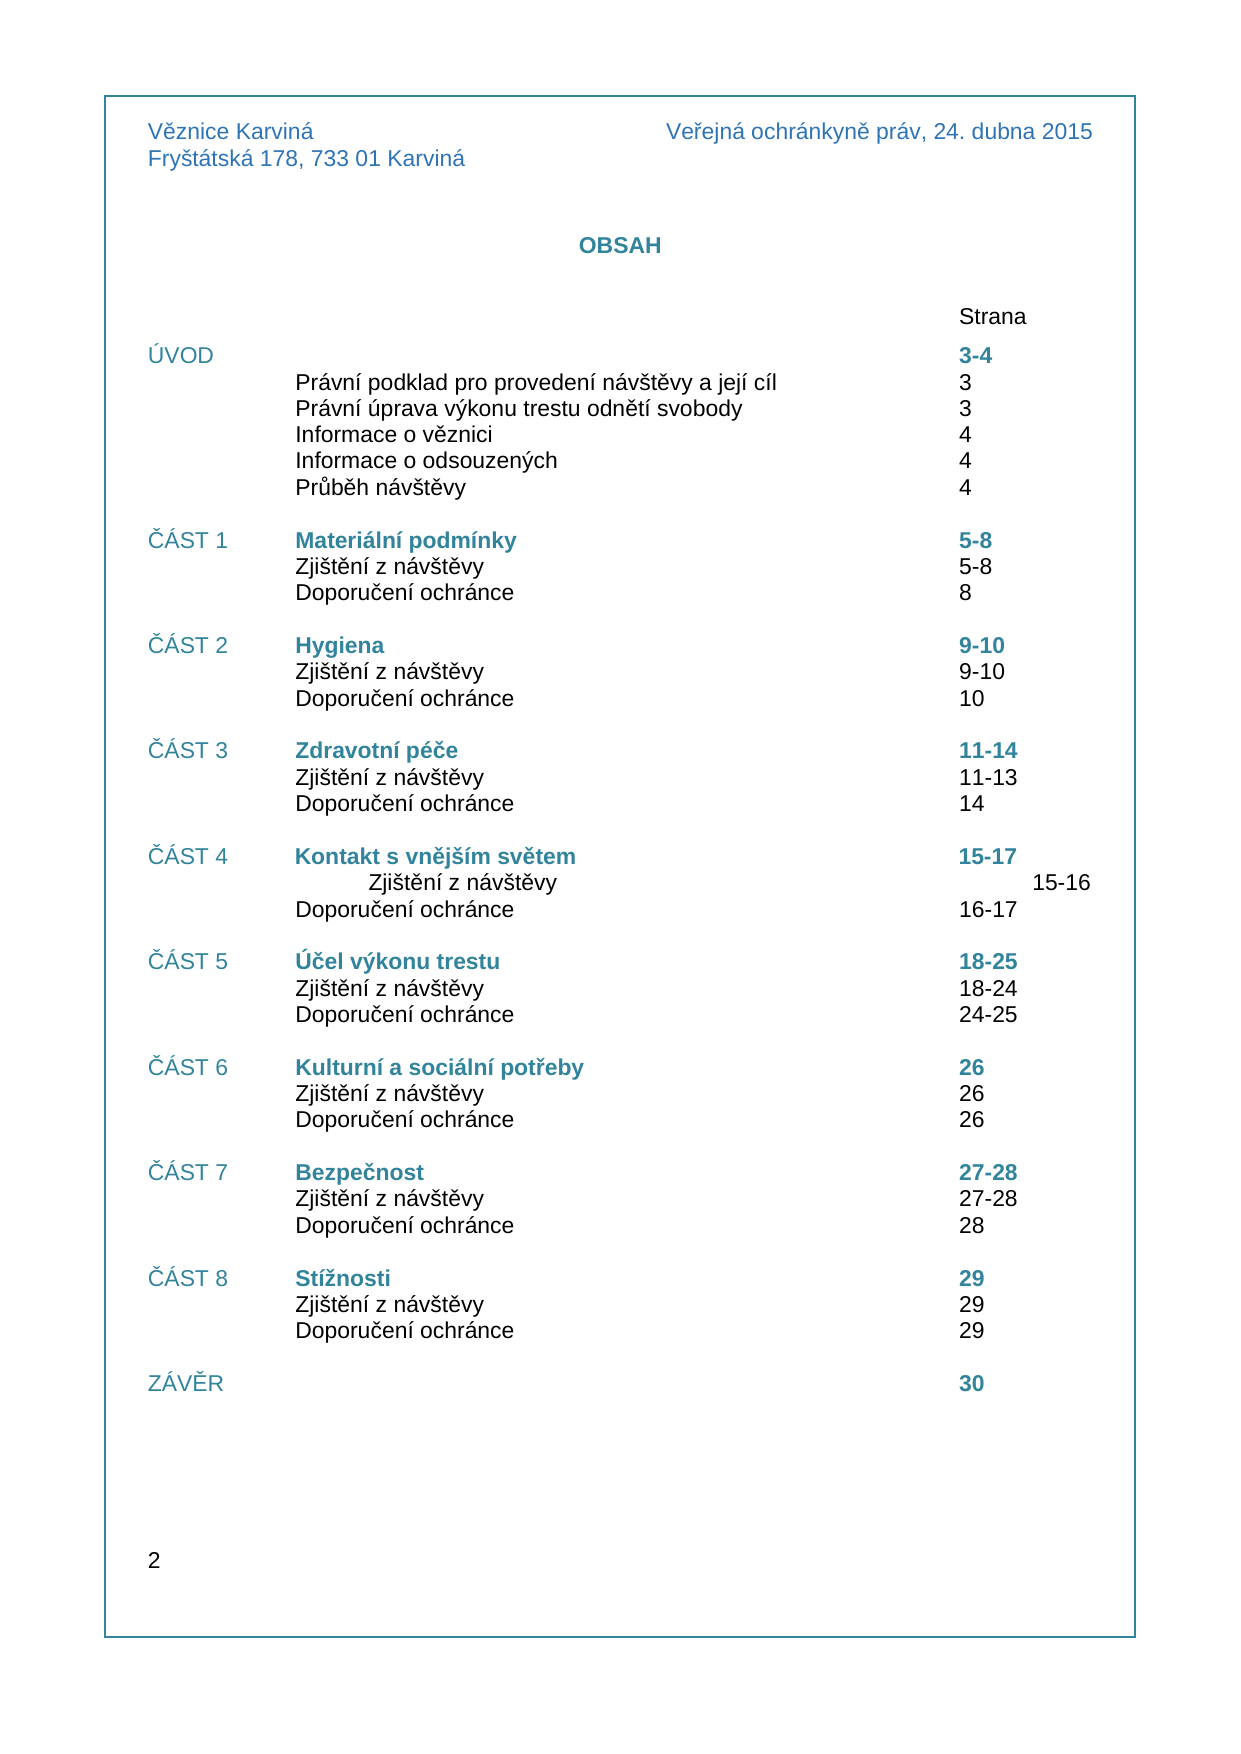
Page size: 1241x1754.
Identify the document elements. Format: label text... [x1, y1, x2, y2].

text Doporučení ochránce 28 [148, 1212, 1092, 1238]
text ČÁST 2 Hygiena 9-10 [148, 632, 1092, 658]
text Doporučení ochránce 14 [148, 790, 1092, 816]
text Právní podklad pro provedení návštěvy a její cíl 3 [148, 368, 1092, 395]
text Doporučení ochránce 26 [148, 1106, 1092, 1133]
text ČÁST 1 Materiální podmínky 5-8 [148, 527, 1092, 553]
text Zjištění z návštěvy 5-8 [148, 553, 1092, 579]
text Průběh návštěvy 4 [148, 474, 1092, 500]
text ČÁST 6 Kulturní a sociální potřeby 26 [148, 1054, 1092, 1080]
text Doporučení ochránce 10 [221, 685, 1092, 711]
text Zjištění z návštěvy 26 [148, 1080, 1092, 1106]
text ČÁST 5 Účel výkonu trestu 18-25 [148, 948, 1092, 974]
text Doporučení ochránce 8 [148, 579, 1092, 606]
text Zjištění z návštěvy 9-10 [148, 658, 1092, 685]
text ČÁST 7 Bezpečnost 27-28 [148, 1159, 1092, 1185]
text Doporučení ochránce 24-25 [148, 1001, 1092, 1027]
text Doporučení ochránce 29 [148, 1317, 1092, 1343]
text Zjištění z návštěvy 29 [148, 1291, 1092, 1317]
text ČÁST 8 Stížnosti 29 [148, 1264, 1092, 1291]
subtitle OBSAH [148, 232, 1092, 258]
text Zjištění z návštěvy 11-13 [148, 764, 1092, 790]
text Doporučení ochránce 16-17 [148, 896, 1092, 922]
text Informace o odsouzených 4 [148, 447, 1092, 474]
text Strana [148, 303, 1092, 329]
text Zjištění z návštěvy 27-28 [148, 1185, 1092, 1212]
text ÚVOD 3-4 [148, 342, 1092, 368]
text ČÁST 4 Kontakt s vnějším světem 15-17 Zjištění z návštěvy 15-16 [148, 843, 1092, 896]
text Zjištění z návštěvy 18-24 [148, 974, 1092, 1001]
text ZÁVĚR 30 [148, 1370, 1092, 1396]
text Informace o věznici 4 [148, 421, 1092, 447]
text Právní úprava výkonu trestu odnětí svobody 3 [148, 395, 1092, 421]
text ČÁST 3 Zdravotní péče 11-14 [148, 737, 1092, 764]
